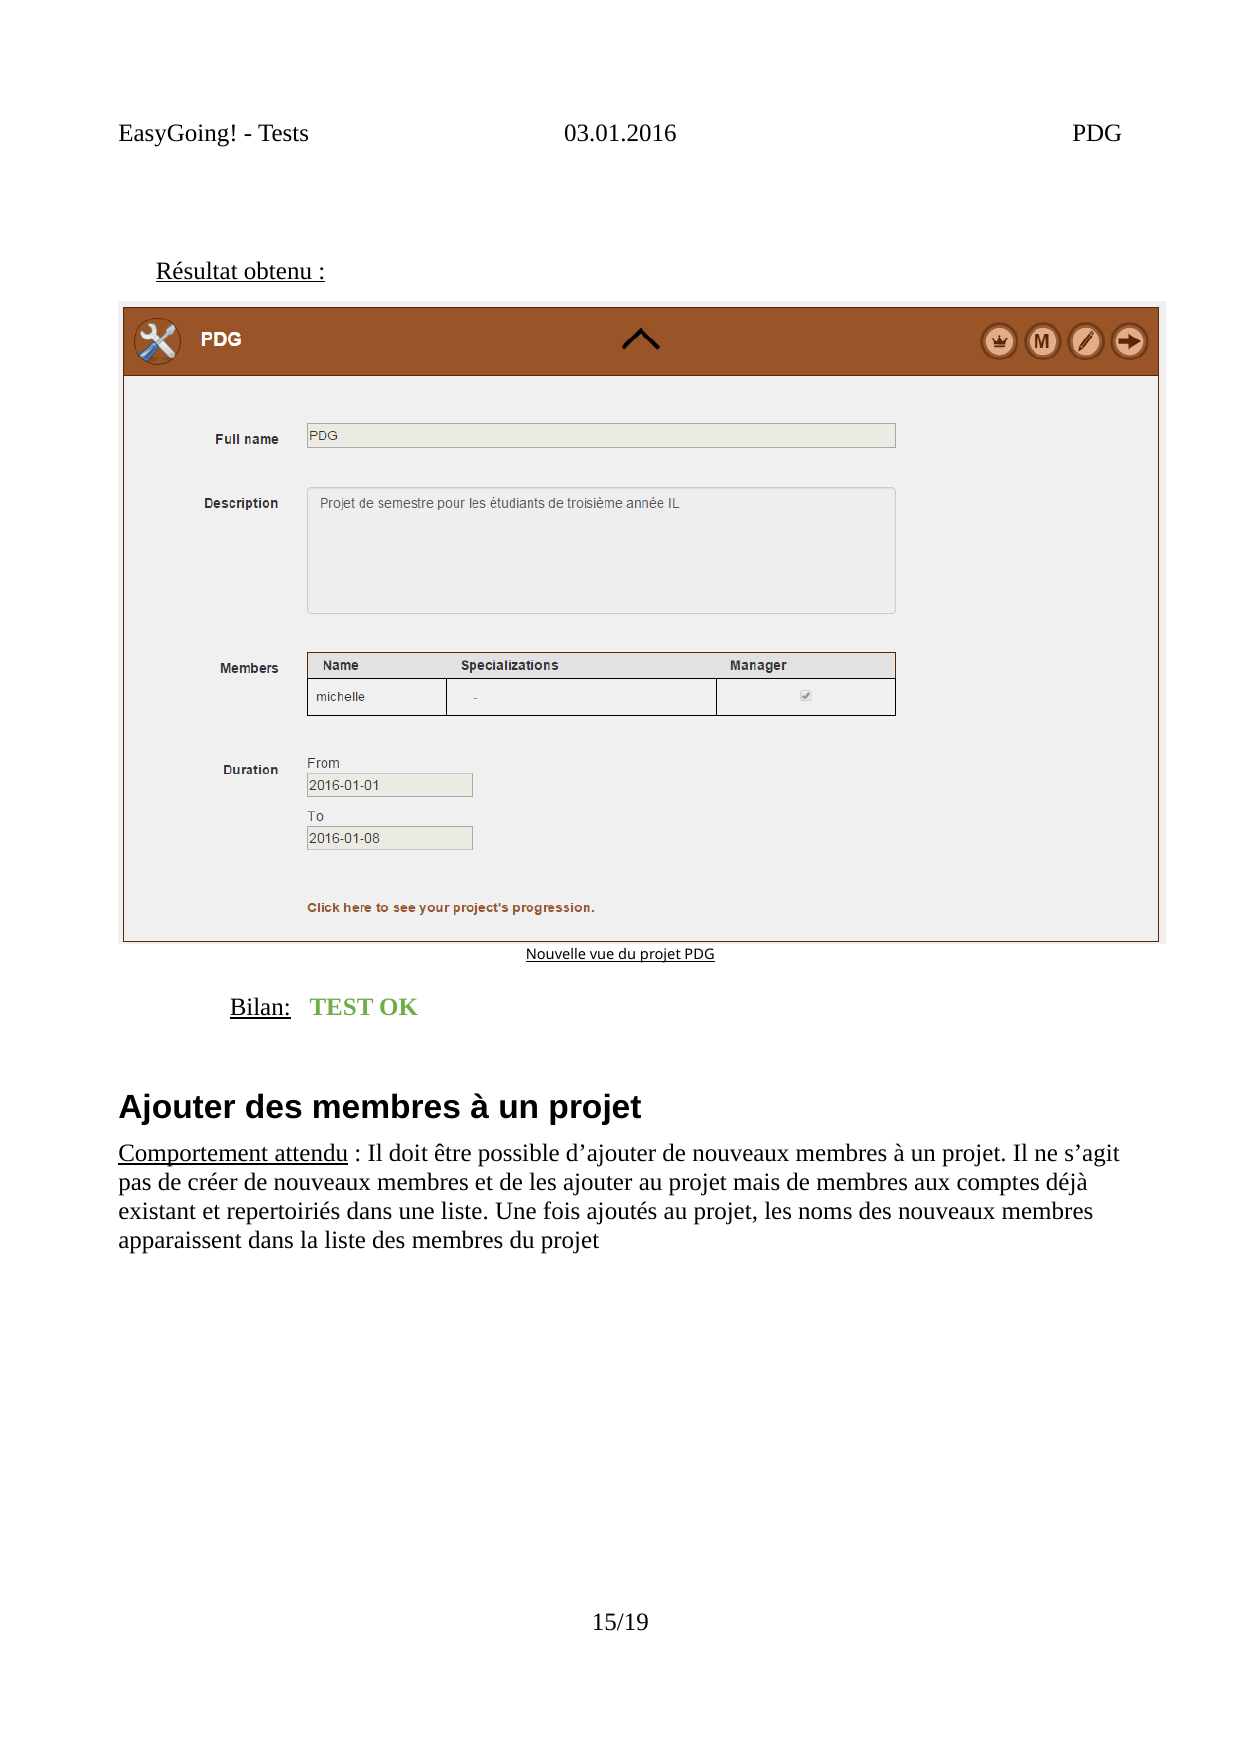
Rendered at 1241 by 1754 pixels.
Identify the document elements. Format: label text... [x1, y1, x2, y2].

text Nouvelle vue du projet PDG [118, 944, 1122, 963]
list Résultat obtenu : [156, 256, 1122, 285]
list Bilan: TEST OK [156, 992, 1122, 1021]
subtitle Ajouter des membres à un projet [118, 1087, 1122, 1126]
picture [118, 301, 1167, 944]
text Comportement attendu : Il doit être possible d’ajouter de nouveaux membres à un projet. Il ne s’agit pas de créer de nouveaux membres et de les ajouter au projet mais de membres aux comptes déjà existant et repertoiriés dans une liste. Une fois ajoutés au projet, les noms des nouveaux membres apparaissent dans la liste des membres du projet [118, 1138, 1122, 1253]
